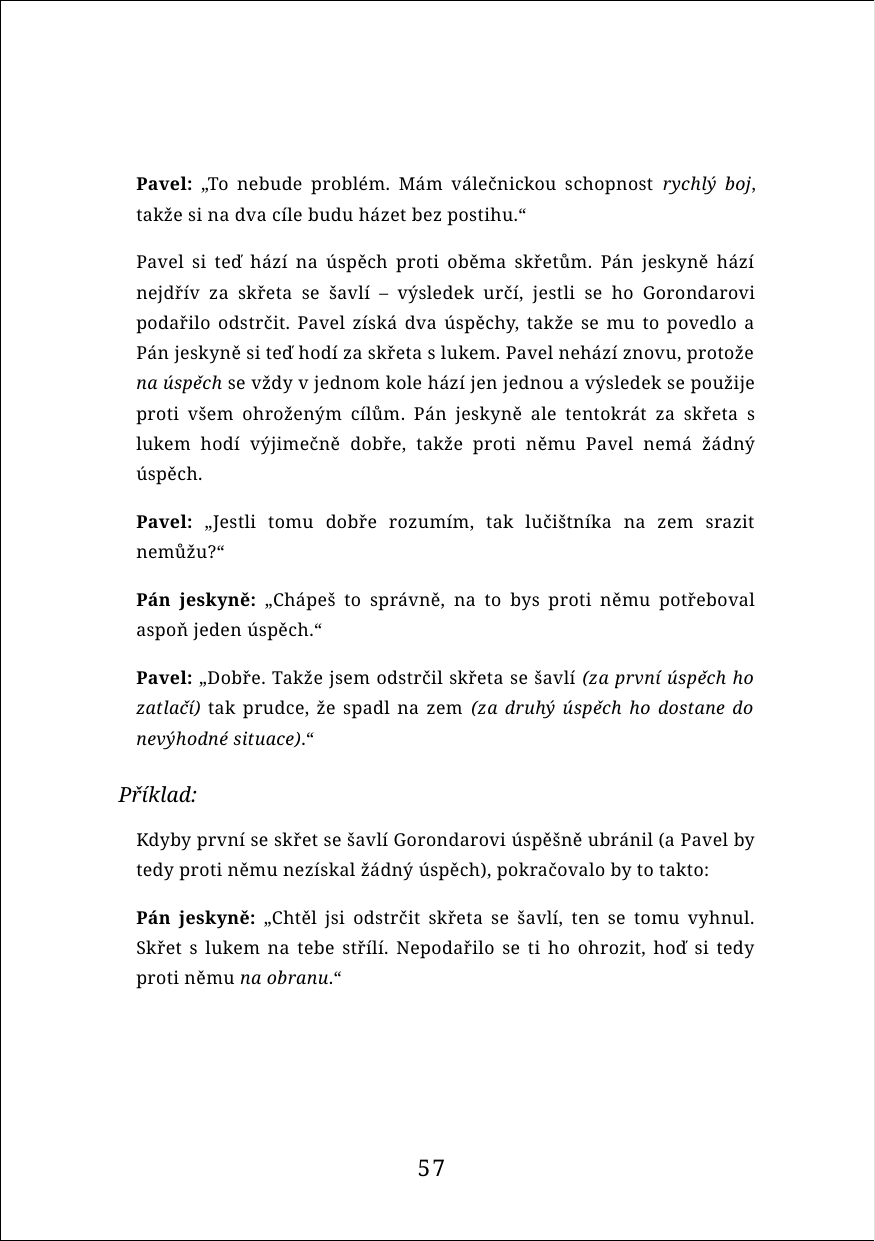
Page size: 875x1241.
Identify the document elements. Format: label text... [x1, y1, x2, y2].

text Pavel: „Dobře. Takže jsem odstrčil skřeta se šavlí (za první úspěch ho zatlačí) tak prudce, že spadl na zem (za druhý úspěch ho dostane do nevýhodné situace).“ [136, 666, 756, 750]
text Pán jeskyně: „Chtěl jsi odstrčit skřeta se šavlí, ten se tomu vyhnul. Skřet s lukem na tebe střílí. Nepodařilo se ti ho ohrozit, hoď si tedy proti němu na obranu.“ [136, 905, 756, 990]
text Příklad: [118, 780, 756, 808]
text Kdyby první se skřet se šavlí Gorondarovi úspěšně ubránil (a Pavel by tedy proti němu nezískal žádný úspěch), pokračovalo by to takto: [136, 827, 756, 881]
text Pavel: „To nebude problém. Mám válečnickou schopnost rychlý boj, takže si na dva cíle budu házet bez postihu.“ [136, 172, 756, 226]
text Pán jeskyně: „Chápeš to správně, na to bys proti němu potřeboval aspoň jeden úspěch.“ [136, 587, 756, 642]
text Pavel: „Jestli tomu dobře rozumím, tak lučištníka na zem srazit nemůžu?“ [136, 509, 756, 564]
text Pavel si teď hází na úspěch proti oběma skřetům. Pán jeskyně hází nejdřív za skřeta se šavlí – výsledek určí, jestli se ho Gorondarovi podařilo odstrčit. Pavel získá dva úspěchy, takže se mu to povedlo a Pán jeskyně si teď hodí za skřeta s lukem. Pavel nehází znovu, protože na úspěch se vždy v jednom kole hází jen jednou a výsledek se použije proti všem ohroženým cílům. Pán jeskyně ale tentokrát za skřeta s lukem hodí výjimečně dobře, takže proti němu Pavel nemá žádný úspěch. [136, 250, 756, 486]
